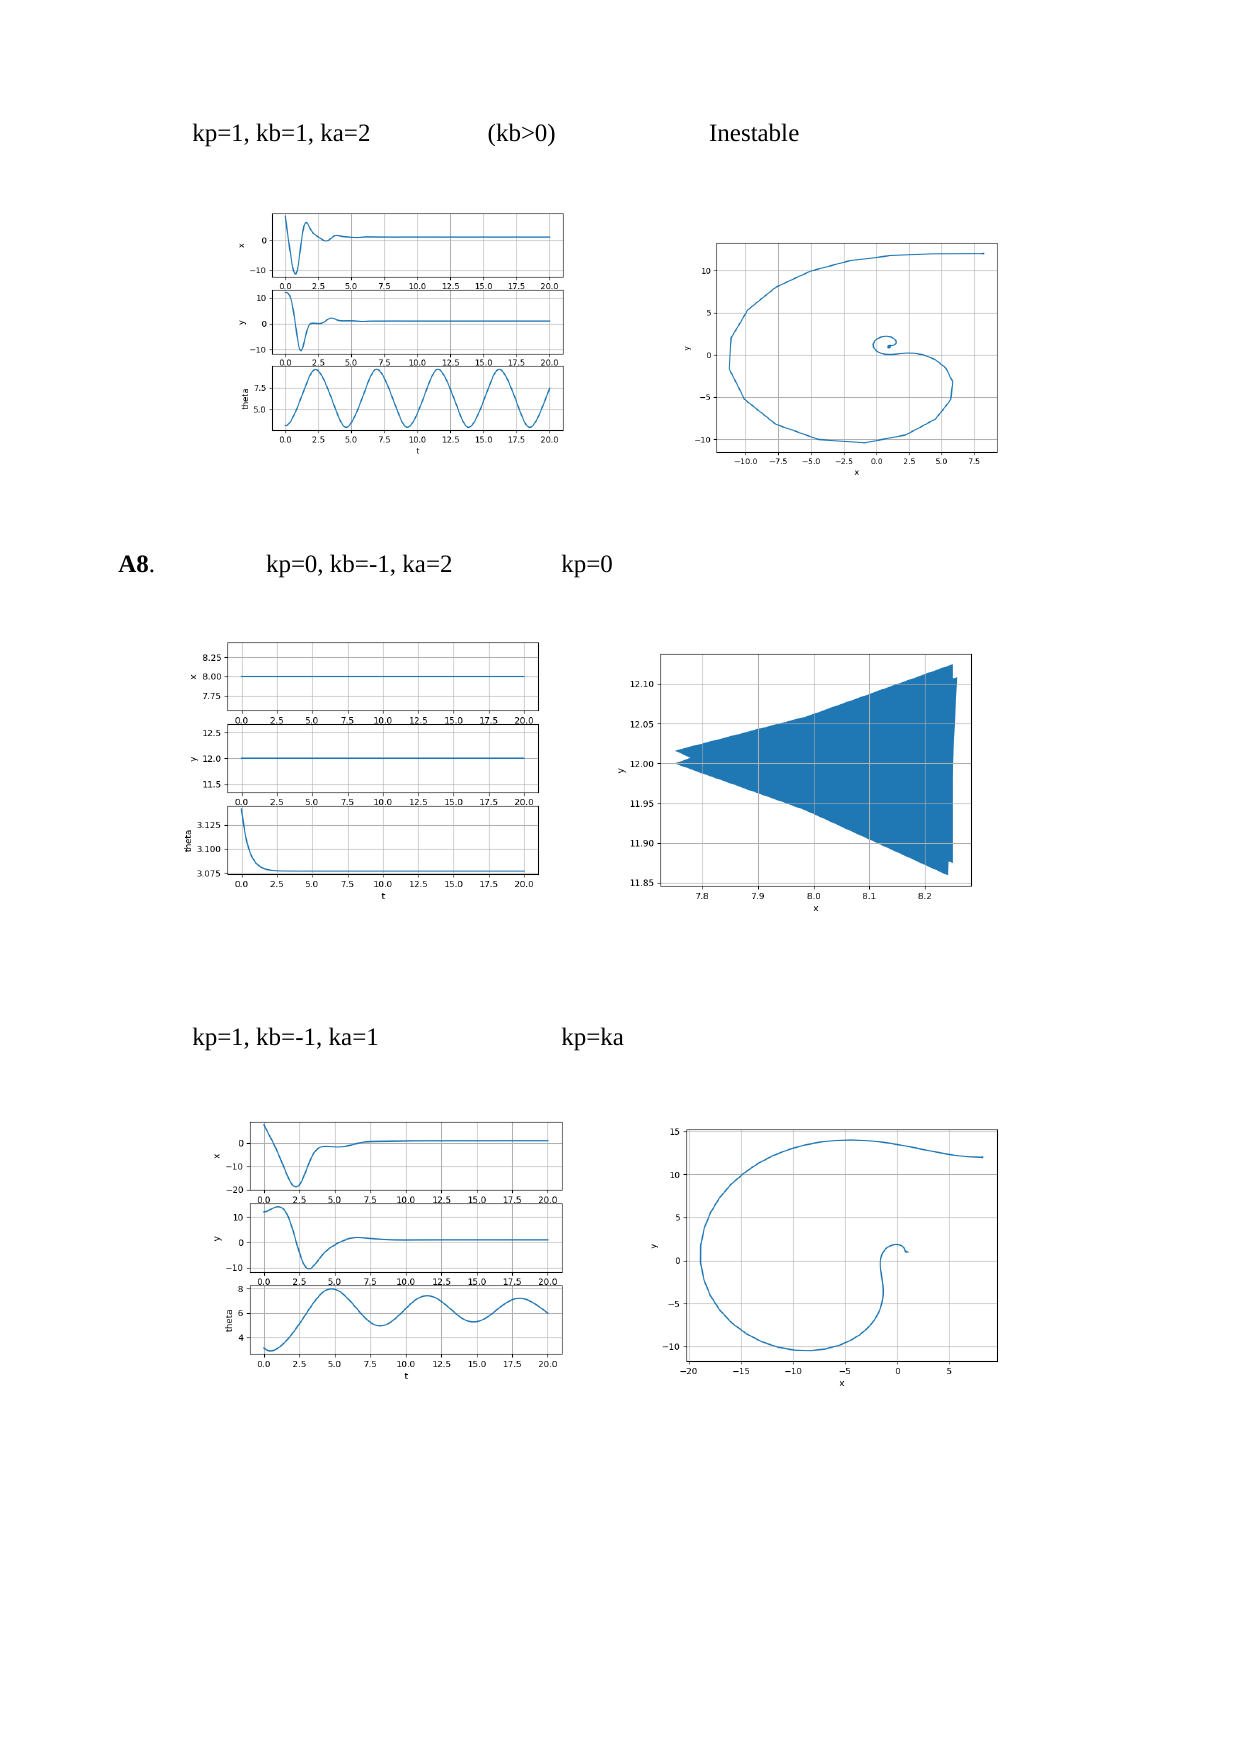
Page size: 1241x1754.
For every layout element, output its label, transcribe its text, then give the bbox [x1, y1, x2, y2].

picture [177, 606, 578, 907]
picture [636, 1093, 1037, 1394]
text kp=1, kb=-1, ka=1 kp=ka [118, 1022, 1122, 1050]
picture [671, 211, 1033, 482]
text kp=1, kb=1, ka=2 (kb>0) Inestable [118, 118, 1122, 147]
picture [610, 617, 1011, 919]
picture [200, 1085, 602, 1387]
text A8. kp=0, kb=-1, ka=2 kp=0 [118, 549, 1122, 578]
picture [225, 179, 600, 461]
